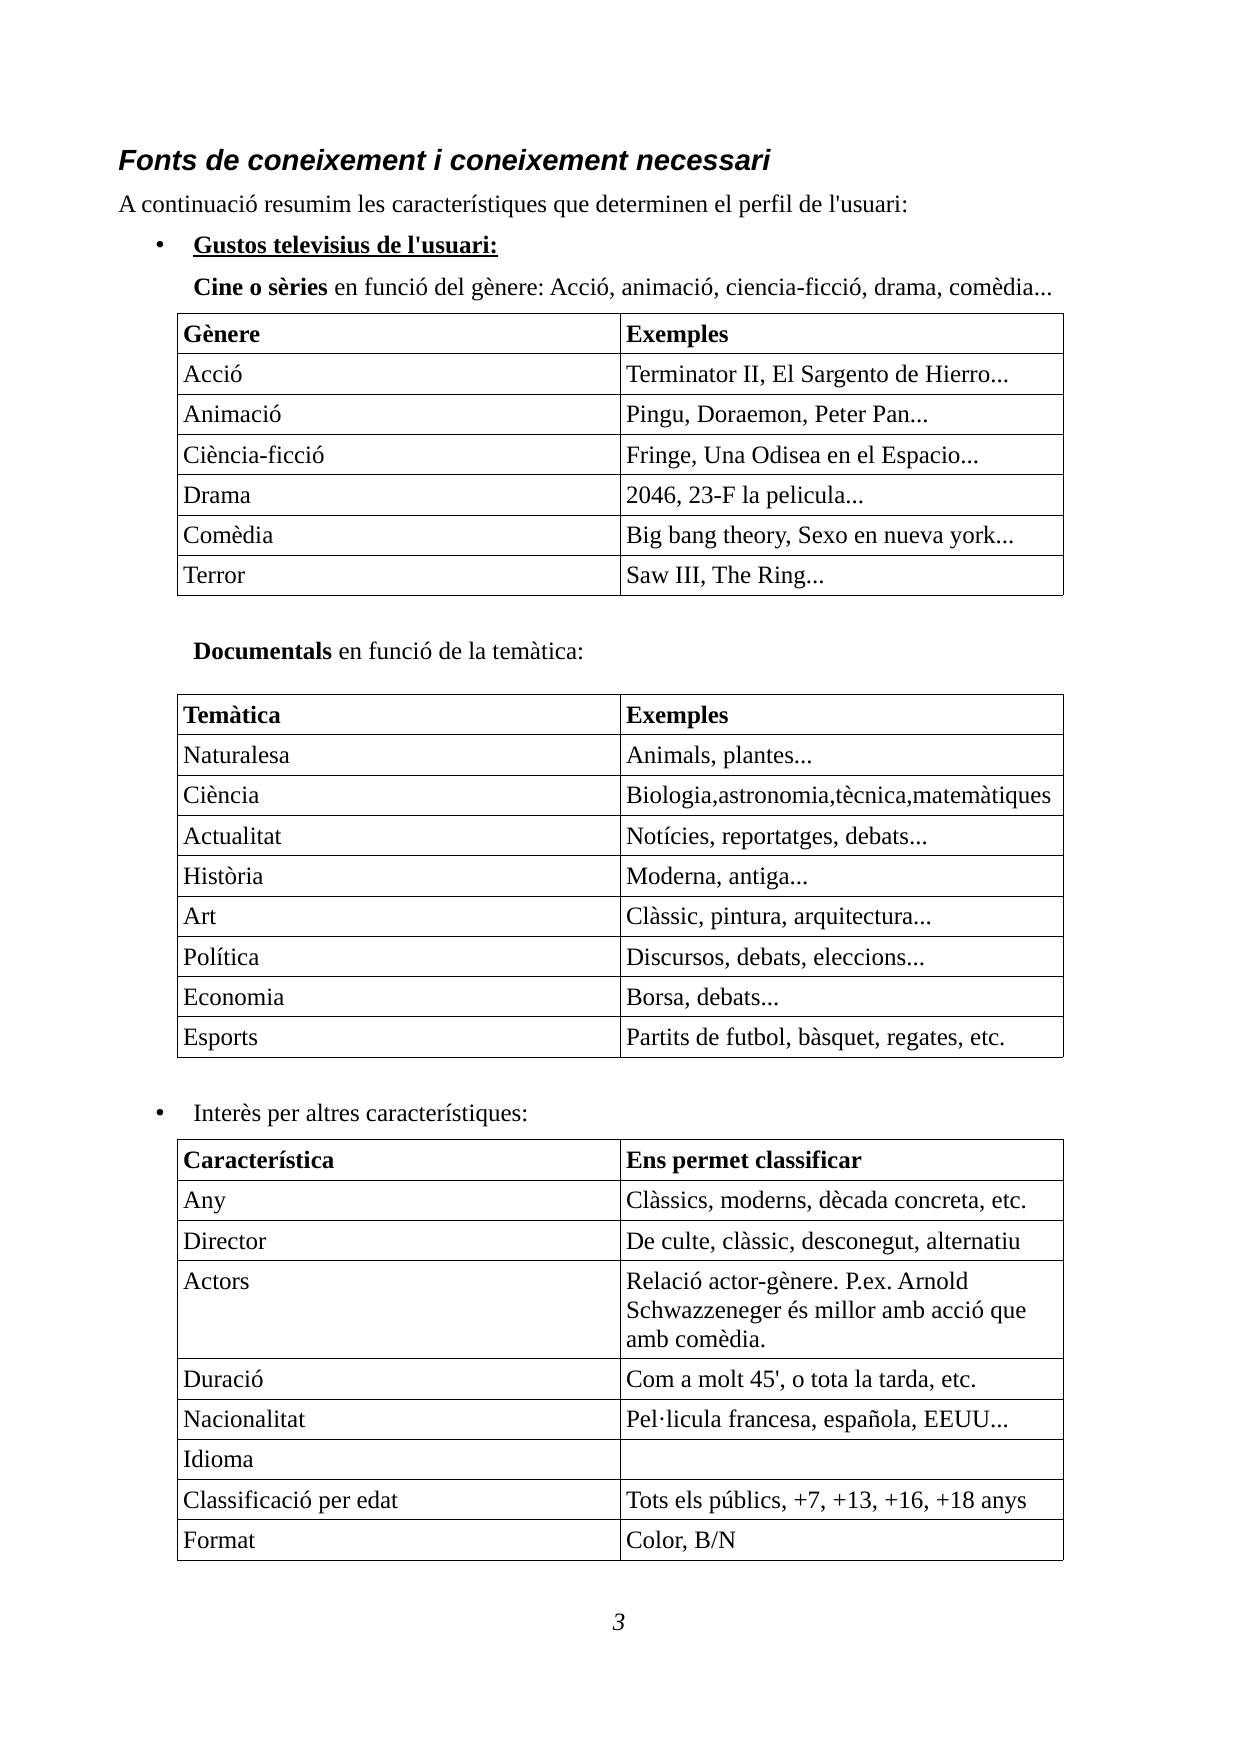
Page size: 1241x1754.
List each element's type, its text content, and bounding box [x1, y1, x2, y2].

table_cell Esports [178, 1017, 620, 1057]
table_cell Classificació per edat [178, 1480, 620, 1519]
table_cell Director [178, 1221, 620, 1260]
table_cell Borsa, debats... [621, 977, 1063, 1016]
table_cell Clàssics, moderns, dècada concreta, etc. [621, 1181, 1063, 1220]
table_cell Idioma [178, 1440, 620, 1479]
table_cell Clàssic, pintura, arquitectura... [621, 897, 1063, 936]
table_header Exemples [621, 314, 1063, 353]
table_cell Big bang theory, Sexo en nueva york... [621, 516, 1063, 555]
table_cell Format [178, 1520, 620, 1560]
subtitle Fonts de coneixement i coneixement necessari [118, 143, 1122, 177]
list Cine o sèries en funció del gènere: Acció, animació, ciencia-ficció, drama, comèdia... [156, 272, 1122, 300]
table_cell Partits de futbol, bàsquet, regates, etc. [621, 1017, 1063, 1057]
table_header Gènere [178, 314, 620, 353]
table_cell Drama [178, 475, 620, 514]
list Gustos televisius de l'usuari: [156, 230, 1122, 259]
table_cell Economia [178, 977, 620, 1016]
table_cell Biologia,astronomia,tècnica,matemàtiques [621, 776, 1063, 815]
table_cell Duració [178, 1359, 620, 1398]
table_cell Tots els públics, +7, +13, +16, +18 anys [621, 1480, 1063, 1519]
table_cell Actors [178, 1261, 620, 1358]
table_cell Art [178, 897, 620, 936]
table_cell Ciència-ficció [178, 435, 620, 474]
table_cell Terminator II, El Sargento de Hierro... [621, 354, 1063, 393]
table_header Temàtica [178, 695, 620, 734]
table_cell Animació [178, 395, 620, 434]
table_cell Discursos, debats, eleccions... [621, 937, 1063, 976]
table_cell Pingu, Doraemon, Peter Pan... [621, 395, 1063, 434]
table_header Ens permet classificar [621, 1140, 1063, 1180]
table_header Exemples [621, 695, 1063, 734]
table_cell Notícies, reportatges, debats... [621, 816, 1063, 855]
table_cell Saw III, The Ring... [621, 556, 1063, 595]
table_cell Moderna, antiga... [621, 856, 1063, 896]
table_cell Terror [178, 556, 620, 595]
table_cell Color, B/N [621, 1520, 1063, 1560]
table_cell 2046, 23-F la pelicula... [621, 475, 1063, 514]
table_cell Naturalesa [178, 735, 620, 774]
table_cell Relació actor-gènere. P.ex. Arnold Schwazzeneger és millor amb acció que amb comèdia. [621, 1261, 1063, 1358]
table_cell Acció [178, 354, 620, 393]
list Documentals en funció de la temàtica: [156, 636, 1122, 665]
table_cell Any [178, 1181, 620, 1220]
table_cell Nacionalitat [178, 1400, 620, 1439]
table_cell [621, 1440, 1063, 1479]
list Interès per altres característiques: [156, 1098, 1122, 1127]
table_cell Fringe, Una Odisea en el Espacio... [621, 435, 1063, 474]
table_cell Com a molt 45', o tota la tarda, etc. [621, 1359, 1063, 1398]
table_cell Pel·licula francesa, española, EEUU... [621, 1400, 1063, 1439]
table_header Característica [178, 1140, 620, 1180]
table_cell Política [178, 937, 620, 976]
table_cell Ciència [178, 776, 620, 815]
table_cell Comèdia [178, 516, 620, 555]
text A continuació resumim les característiques que determinen el perfil de l'usuari: [118, 189, 1122, 218]
table_cell De culte, clàssic, desconegut, alternatiu [621, 1221, 1063, 1260]
table_cell Animals, plantes... [621, 735, 1063, 774]
table_cell Història [178, 856, 620, 896]
table_cell Actualitat [178, 816, 620, 855]
